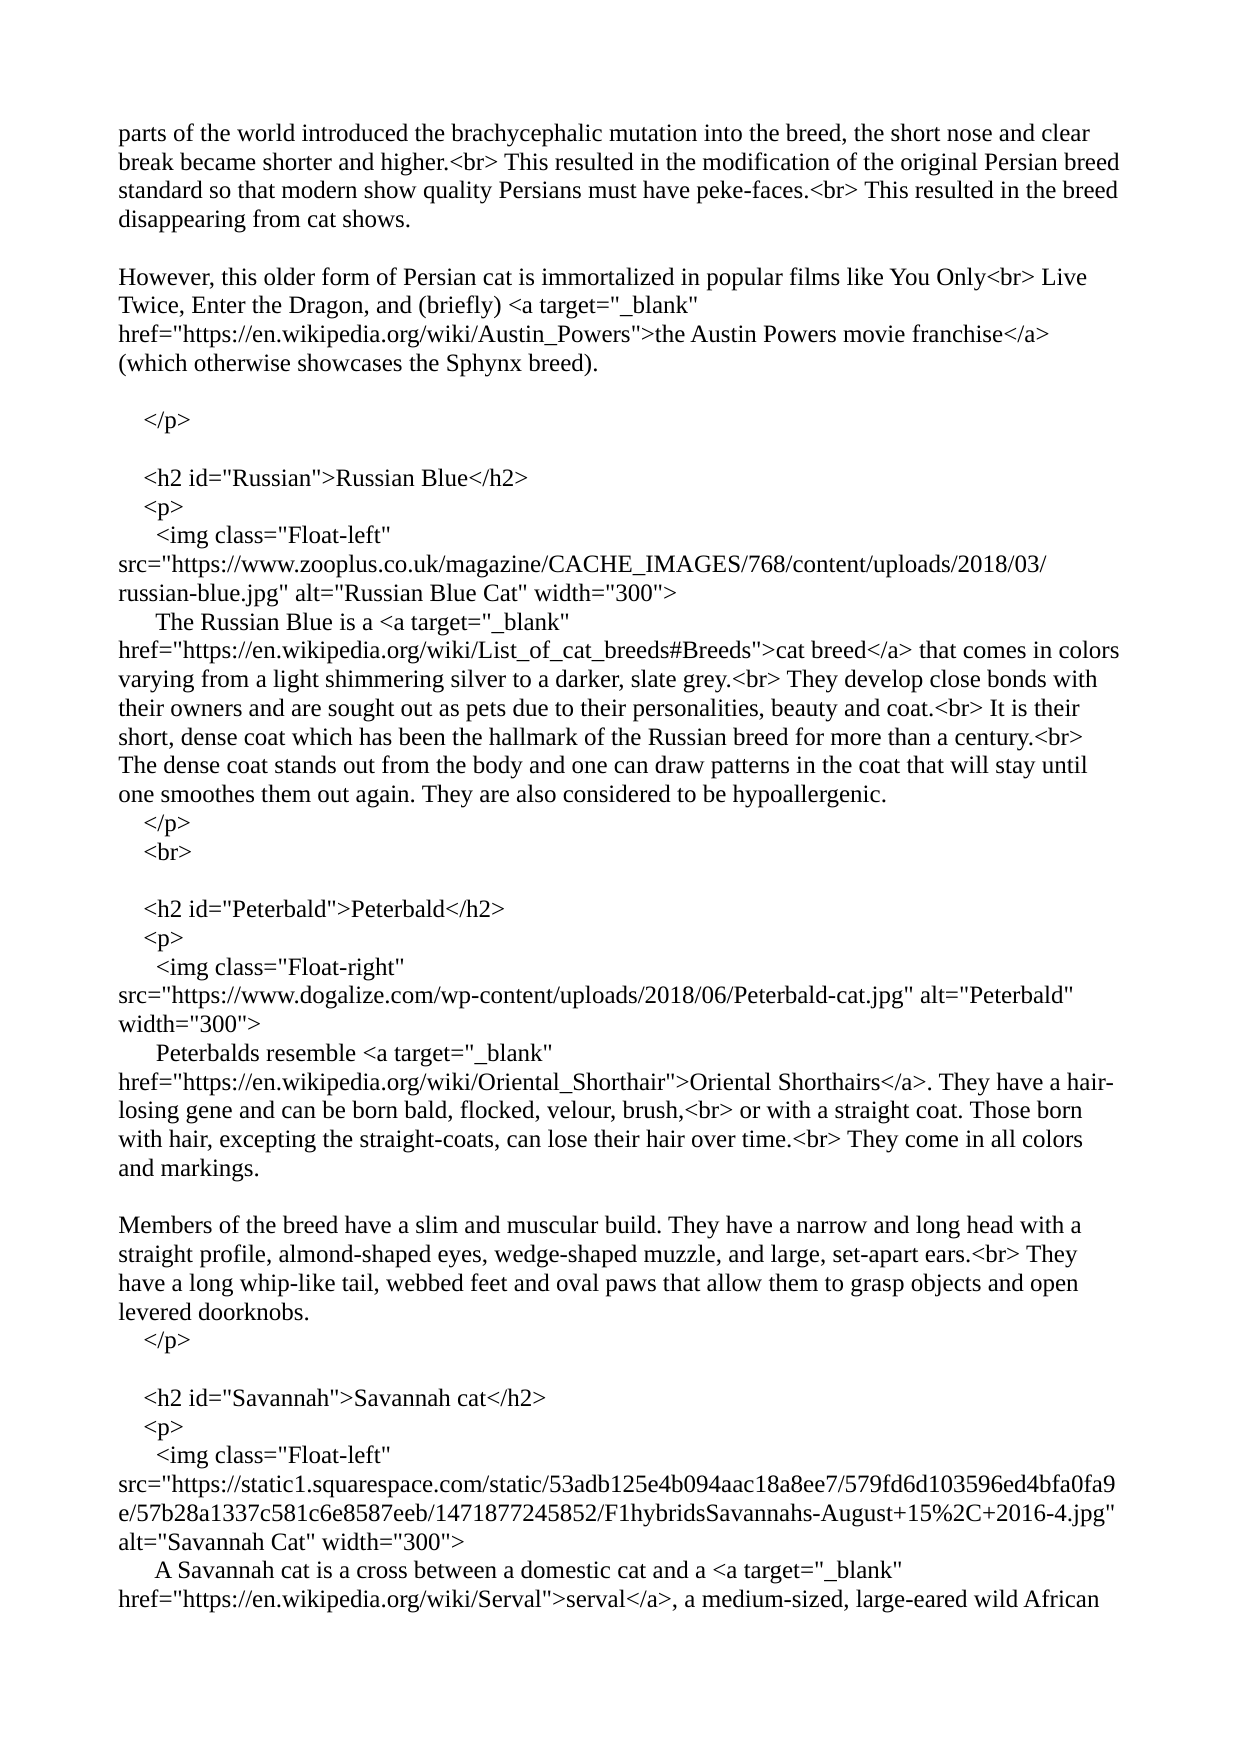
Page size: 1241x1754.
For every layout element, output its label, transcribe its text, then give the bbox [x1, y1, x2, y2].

text <br> [118, 837, 1122, 866]
text Members of the breed have a slim and muscular build. They have a narrow and long head with a straight profile, almond-shaped eyes, wedge-shaped muzzle, and large, set-apart ears.<br> They have a long whip-like tail, webbed feet and oval paws that allow them to grasp objects and open levered doorknobs. [118, 1211, 1122, 1326]
text <h2 id="Savannah">Savannah cat</h2> [118, 1383, 1122, 1412]
text <p> [118, 923, 1122, 952]
text A Savannah cat is a cross between a domestic cat and a <a target="_blank" href="https://en.wikipedia.org/wiki/Serval">serval</a>, a medium-sized, large-eared wild African [118, 1556, 1122, 1613]
text <img class="Float-left" src="https://www.zooplus.co.uk/magazine/CACHE_IMAGES/768/content/uploads/2018/03/russian-blue.jpg" alt="Russian Blue Cat" width="300"> [118, 521, 1122, 607]
text <img class="Float-left" src="https://static1.squarespace.com/static/53adb125e4b094aac18a8ee7/579fd6d103596ed4bfa0fa9e/57b28a1337c581c6e8587eeb/1471877245852/F1hybridsSavannahs-August+15%2C+2016-4.jpg" alt="Savannah Cat" width="300"> [118, 1441, 1122, 1556]
text Peterbalds resemble <a target="_blank" href="https://en.wikipedia.org/wiki/Oriental_Shorthair">Oriental Shorthairs</a>. They have a hair-losing gene and can be born bald, flocked, velour, brush,<br> or with a straight coat. Those born with hair, excepting the straight-coats, can lose their hair over time.<br> They come in all colors and markings. [118, 1038, 1122, 1182]
text parts of the world introduced the brachycephalic mutation into the breed, the short nose and clear break became shorter and higher.<br> This resulted in the modification of the original Persian breed standard so that modern show quality Persians must have peke-faces.<br> This resulted in the breed disappearing from cat shows. [118, 118, 1122, 233]
text <h2 id="Russian">Russian Blue</h2> [118, 463, 1122, 492]
text However, this older form of Persian cat is immortalized in popular films like You Only<br> Live Twice, Enter the Dragon, and (briefly) <a target="_blank" href="https://en.wikipedia.org/wiki/Austin_Powers">the Austin Powers movie franchise</a> (which otherwise showcases the Sphynx breed). [118, 262, 1122, 377]
text <img class="Float-right" src="https://www.dogalize.com/wp-content/uploads/2018/06/Peterbald-cat.jpg" alt="Peterbald" width="300"> [118, 952, 1122, 1038]
text The Russian Blue is a <a target="_blank" href="https://en.wikipedia.org/wiki/List_of_cat_breeds#Breeds">cat breed</a> that comes in colors varying from a light shimmering silver to a darker, slate grey.<br> They develop close bonds with their owners and are sought out as pets due to their personalities, beauty and coat.<br> It is their short, dense coat which has been the hallmark of the Russian breed for more than a century.<br> The dense coat stands out from the body and one can draw patterns in the coat that will stay until one smoothes them out again. They are also considered to be hypoallergenic. [118, 607, 1122, 808]
text </p> [118, 1326, 1122, 1354]
text </p> [118, 808, 1122, 837]
text <p> [118, 492, 1122, 521]
text <h2 id="Peterbald">Peterbald</h2> [118, 894, 1122, 923]
text </p> [118, 406, 1122, 434]
text <p> [118, 1412, 1122, 1441]
